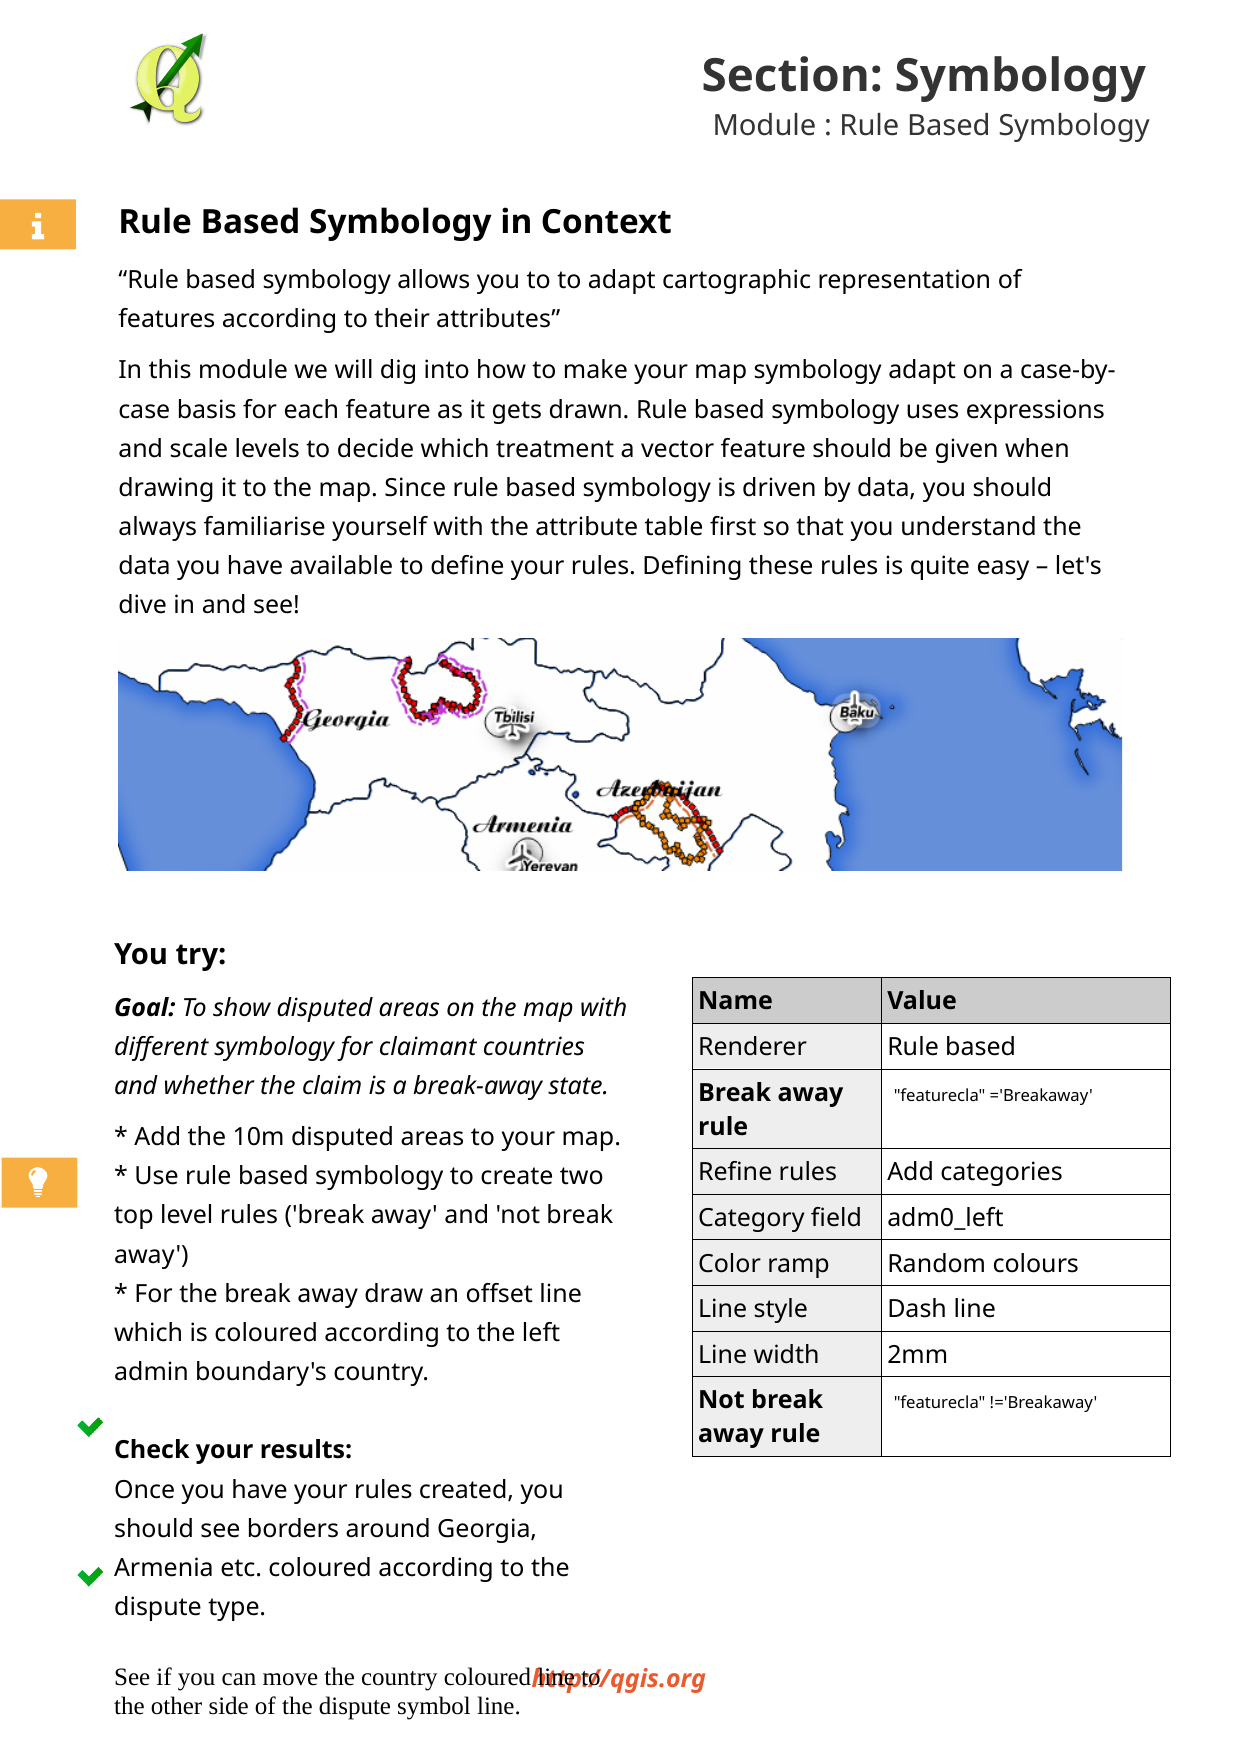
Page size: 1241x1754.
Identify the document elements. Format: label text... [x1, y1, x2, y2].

table_cell Break away rule [693, 1070, 881, 1148]
table_cell adm0_left [882, 1195, 1170, 1239]
subtitle Rule Based Symbology in Context [118, 198, 1122, 243]
picture [122, 31, 218, 127]
table_cell Dash line [882, 1286, 1170, 1331]
table_cell Renderer [693, 1024, 881, 1068]
table_cell 2mm [882, 1332, 1170, 1376]
table_cell Color ramp [693, 1240, 881, 1285]
table_cell Random colours [882, 1240, 1170, 1285]
text “Rule based symbology allows you to to adapt cartographic representation of features according to their attributes” [118, 262, 1122, 335]
table_header Name [693, 978, 881, 1023]
table_cell Add categories [882, 1149, 1170, 1194]
table_cell Line style [693, 1286, 881, 1331]
table_cell Refine rules [693, 1149, 881, 1194]
table_cell Not break away rule [693, 1377, 881, 1456]
table_cell "featurecla" ='Breakaway' [882, 1070, 1170, 1148]
picture [118, 638, 1123, 871]
table_cell Category field [693, 1195, 881, 1239]
table_header Value [882, 978, 1170, 1023]
text In this module we will dig into how to make your map symbology adapt on a case-by-case basis for each feature as it gets drawn. Rule based symbology uses expressions and scale levels to decide which treatment a vector feature should be given when drawing it to the map. Since rule based symbology is driven by data, you should always familiarise yourself with the attribute table first so that you understand the data you have available to define your rules. Defining these rules is quite easy – let's dive in and see! [118, 352, 1122, 621]
table_cell Rule based [882, 1024, 1170, 1068]
table_cell "featurecla" !='Breakaway' [882, 1377, 1170, 1456]
table_cell Line width [693, 1332, 881, 1376]
